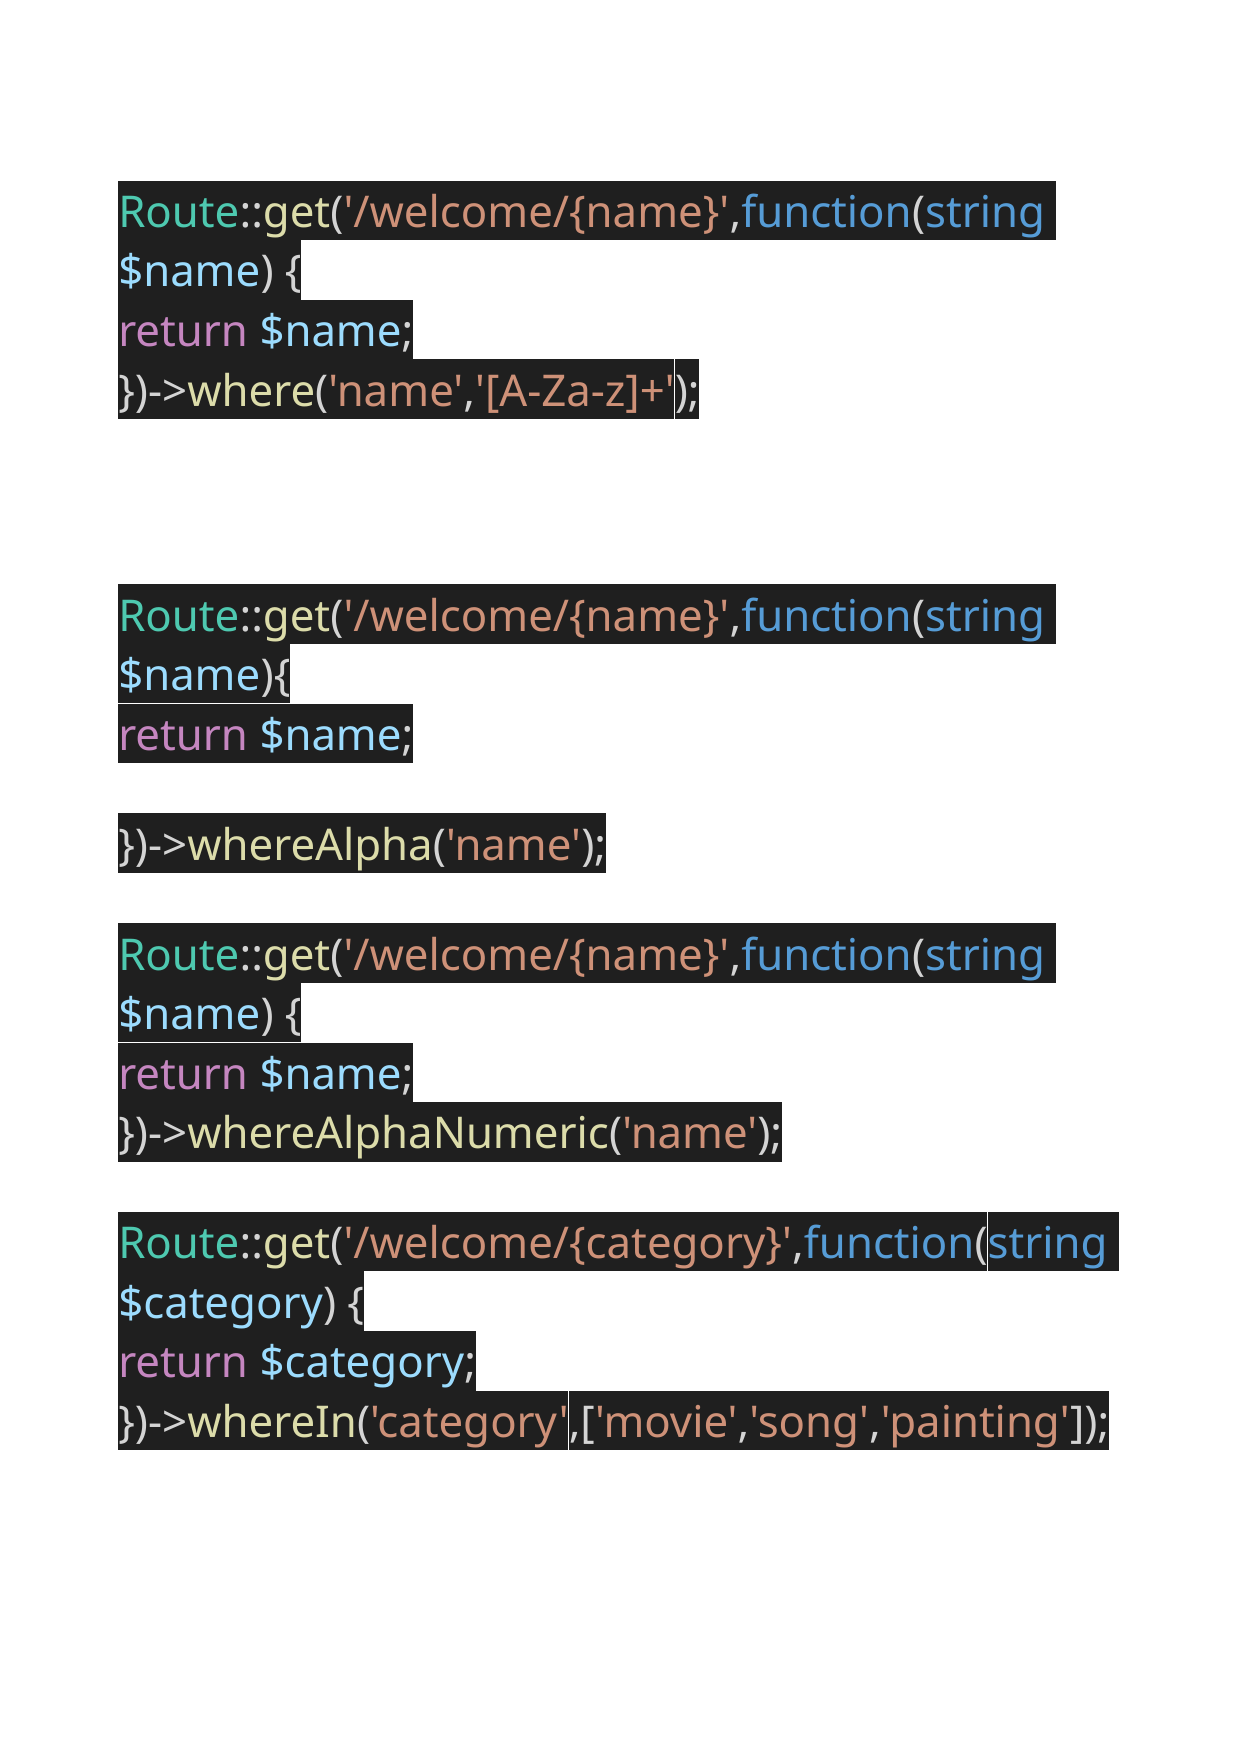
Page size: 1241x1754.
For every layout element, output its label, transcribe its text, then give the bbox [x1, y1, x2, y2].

text return $category; [118, 1331, 1122, 1391]
text return $name; [118, 1042, 1122, 1102]
text Route::get('/welcome/{name}',function(string $name) { [118, 181, 1122, 300]
text return $name; [118, 703, 1122, 763]
text })->where('name','[A-Za-z]+'); [118, 359, 1122, 419]
text Route::get('/welcome/{name}',function(string $name) { [118, 923, 1122, 1042]
text return $name; [118, 300, 1122, 359]
text Route::get('/welcome/{category}',function(string $category) { [118, 1212, 1122, 1331]
text Route::get('/welcome/{name}',function(string $name){ [118, 584, 1122, 703]
text })->whereAlphaNumeric('name'); [118, 1102, 1122, 1162]
text })->whereAlpha('name'); [118, 813, 1122, 873]
text })->whereIn('category',['movie','song','painting']); [118, 1391, 1122, 1450]
